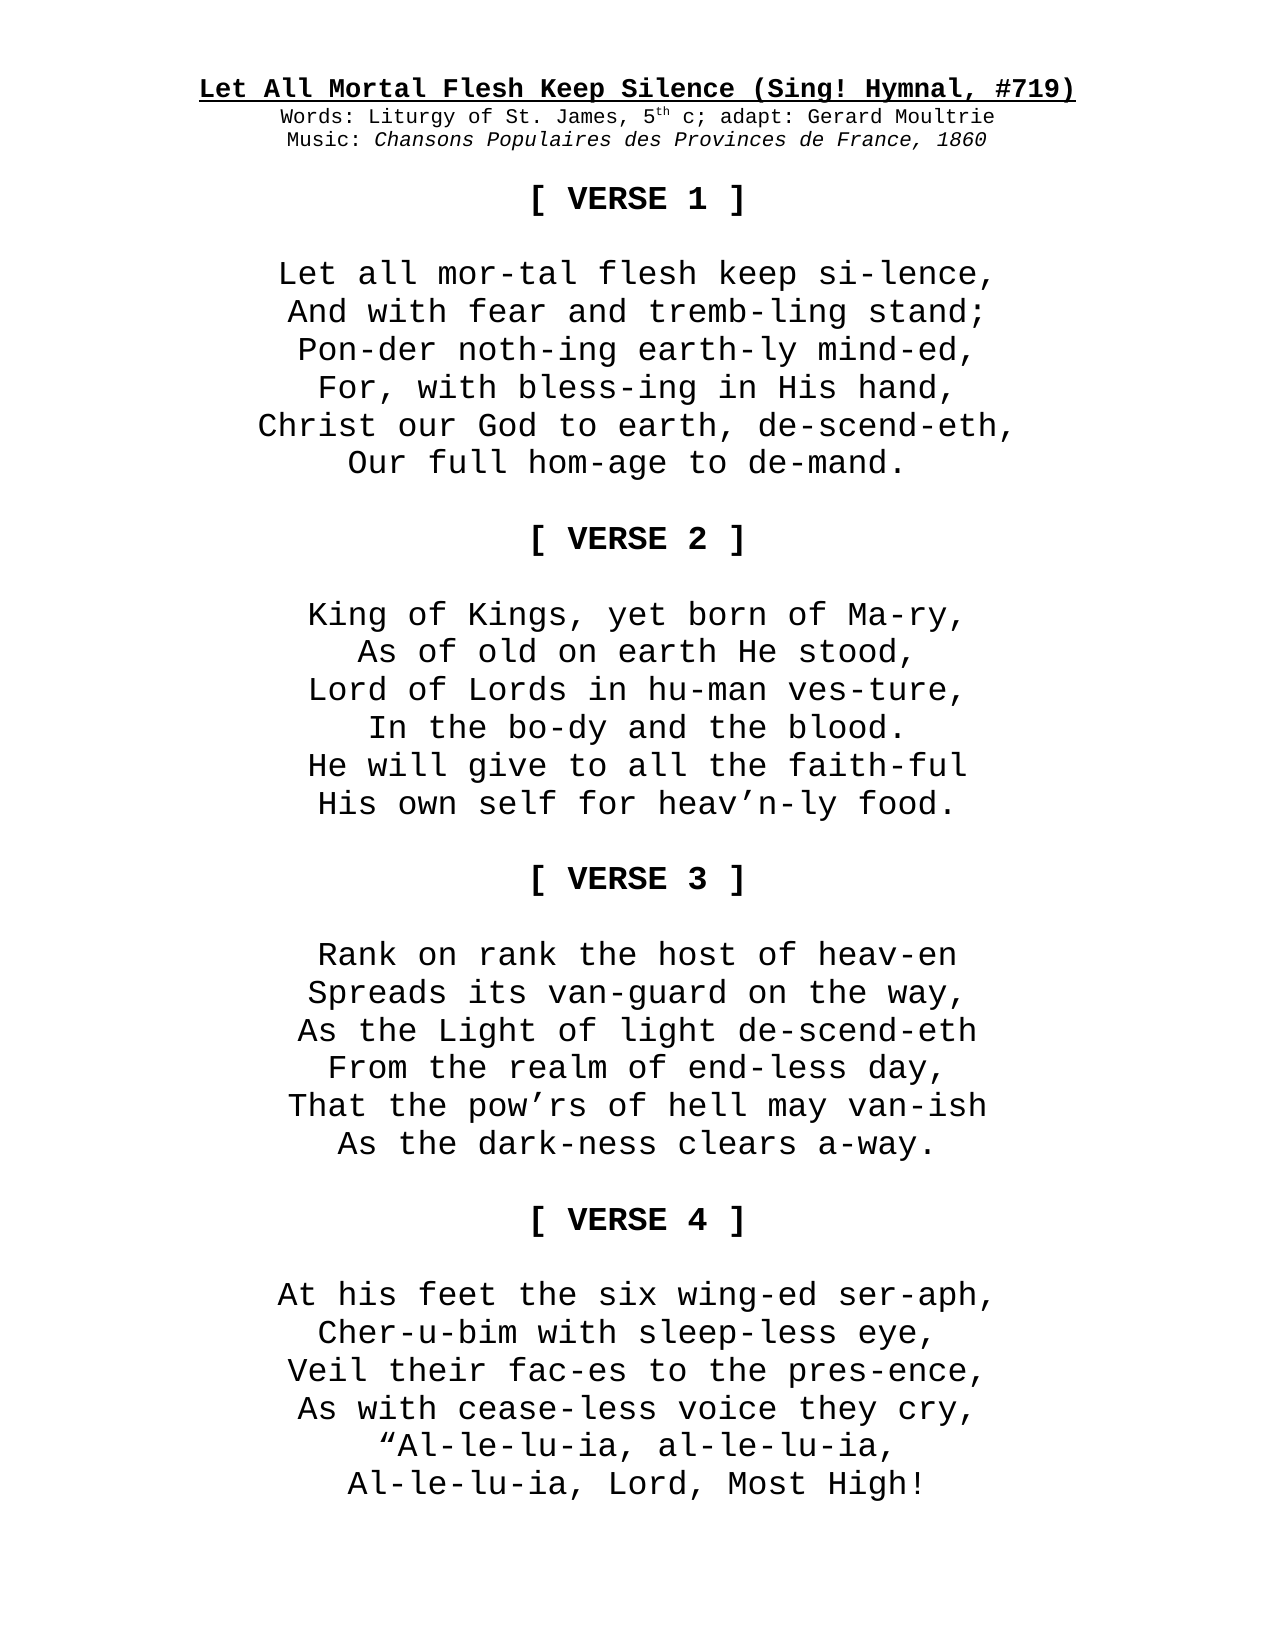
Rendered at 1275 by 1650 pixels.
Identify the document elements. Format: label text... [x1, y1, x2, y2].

text Words: Liturgy of St. James, 5th c; adapt: Gerard Moultrie [75, 106, 1200, 129]
text Christ our God to earth, de-scend-eth, [75, 408, 1200, 446]
text Our full hom-age to de-mand. [75, 446, 1200, 484]
text Rank on rank the host of heav-en [75, 938, 1200, 975]
text [ VERSE 3 ] [75, 862, 1200, 900]
text Let All Mortal Flesh Keep Silence (Sing! Hymnal, #719) [75, 75, 1200, 106]
text As of old on earth He stood, [75, 635, 1200, 673]
text Veil their fac-es to the pres-ence, [75, 1353, 1200, 1391]
text “Al-le-lu-ia, al-le-lu-ia, [75, 1429, 1200, 1467]
text At his feet the six wing-ed ser-aph, [75, 1278, 1200, 1316]
text As the dark-ness clears a-way. [75, 1127, 1200, 1164]
text [ VERSE 4 ] [75, 1202, 1200, 1240]
text [ VERSE 2 ] [75, 522, 1200, 559]
text Cher-u-bim with sleep-less eye, [75, 1316, 1200, 1353]
text Lord of Lords in hu-man ves-ture, [75, 673, 1200, 711]
text As with cease-less voice they cry, [75, 1391, 1200, 1429]
text King of Kings, yet born of Ma-ry, [75, 597, 1200, 635]
text Pon-der noth-ing earth-ly mind-ed, [75, 333, 1200, 370]
text Al-le-lu-ia, Lord, Most High! [75, 1467, 1200, 1505]
text In the bo-dy and the blood. [75, 711, 1200, 748]
text [ VERSE 1 ] [75, 181, 1200, 219]
text That the pow’rs of hell may van-ish [75, 1089, 1200, 1127]
text His own self for heav’n-ly food. [75, 786, 1200, 824]
text From the realm of end-less day, [75, 1051, 1200, 1089]
text And with fear and tremb-ling stand; [75, 295, 1200, 333]
text As the Light of light de-scend-eth [75, 1013, 1200, 1051]
text For, with bless-ing in His hand, [75, 370, 1200, 408]
text Spreads its van-guard on the way, [75, 975, 1200, 1013]
text He will give to all the faith-ful [75, 748, 1200, 786]
text Let all mor-tal flesh keep si-lence, [75, 257, 1200, 295]
text Music: Chansons Populaires des Provinces de France, 1860 [75, 129, 1200, 153]
